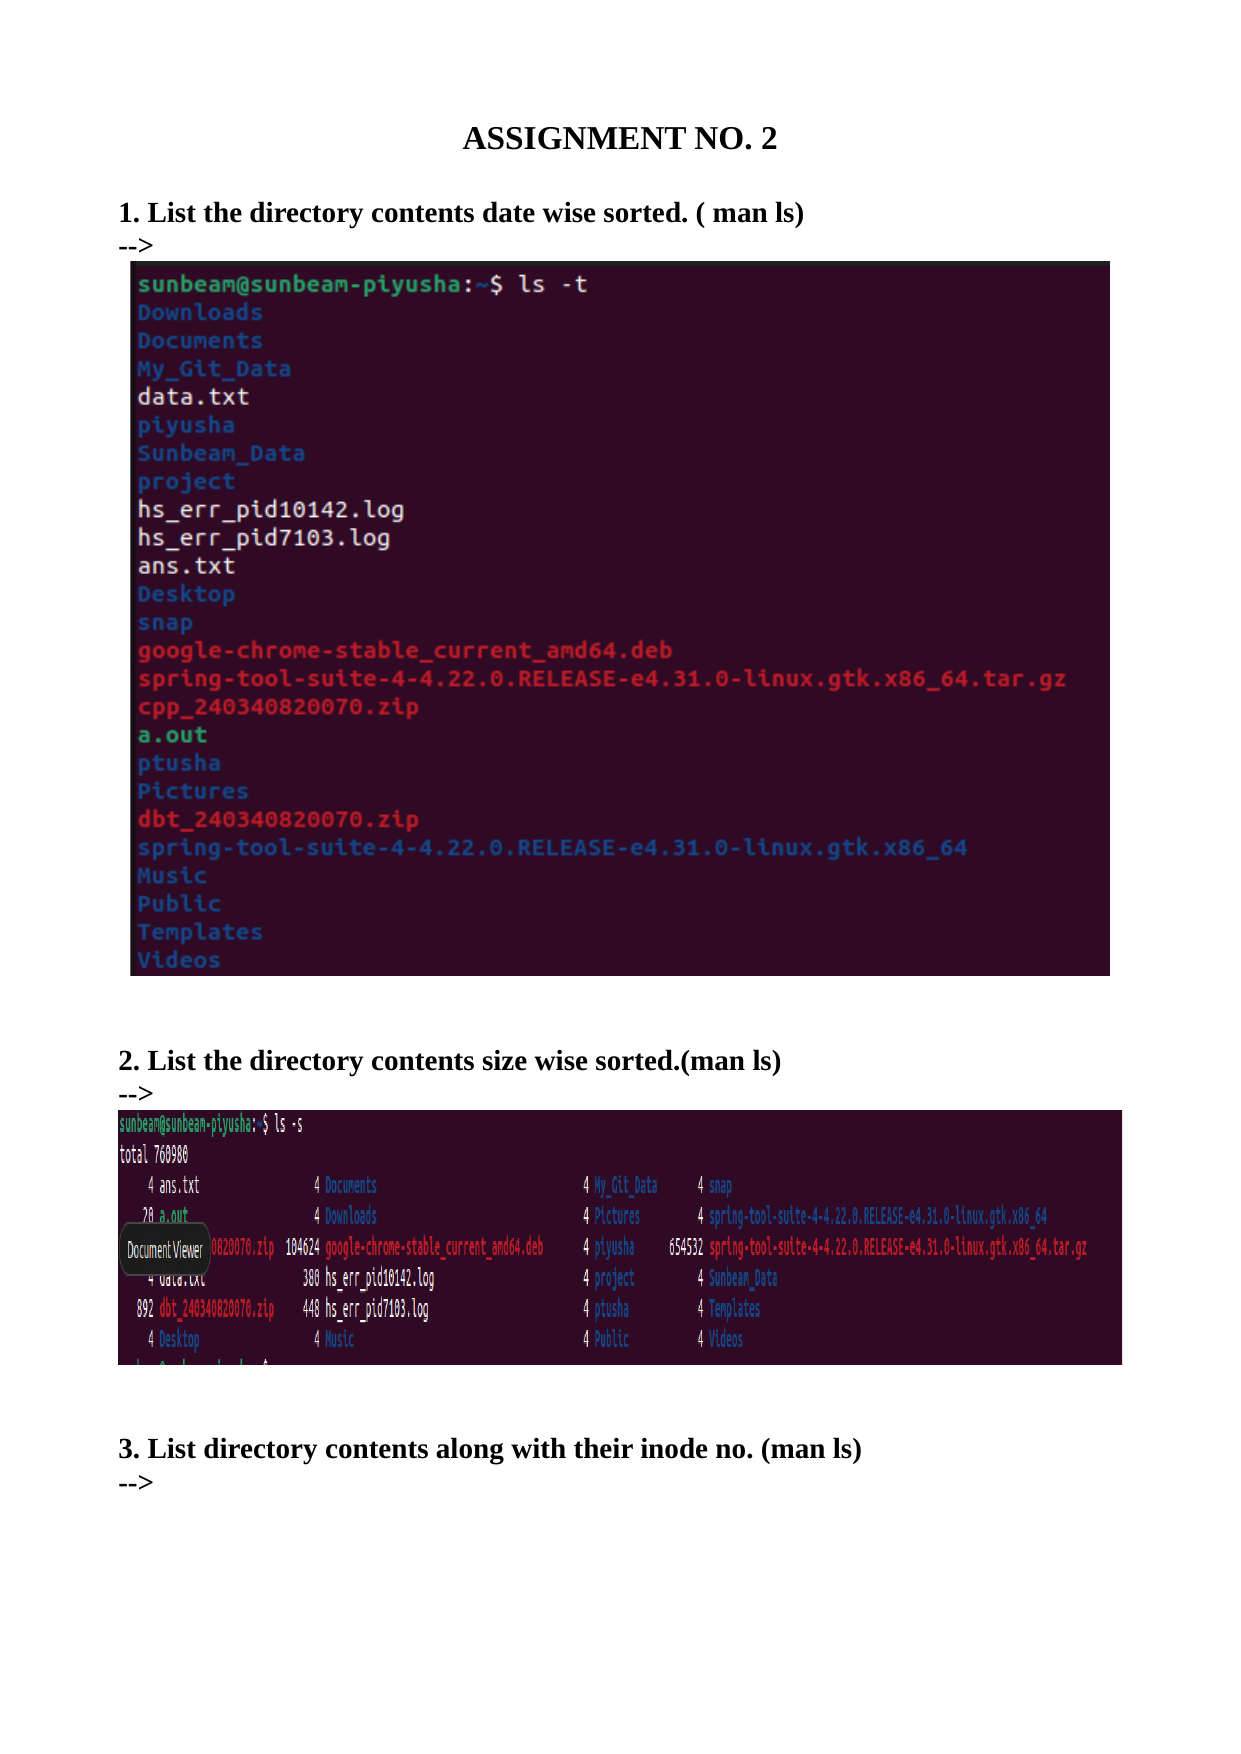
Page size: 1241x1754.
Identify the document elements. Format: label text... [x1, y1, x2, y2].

text 3. List directory contents along with their inode no. (man ls) [118, 1431, 1122, 1465]
text --> [118, 1465, 1122, 1498]
text ASSIGNMENT NO. 2 [118, 118, 1122, 156]
picture [118, 1110, 1123, 1365]
text --> [118, 1077, 1122, 1110]
text 1. List the directory contents date wise sorted. ( man ls) [118, 195, 1122, 228]
text 2. List the directory contents size wise sorted.(man ls) [118, 1043, 1122, 1077]
text --> [118, 228, 1122, 262]
picture [130, 261, 1110, 976]
